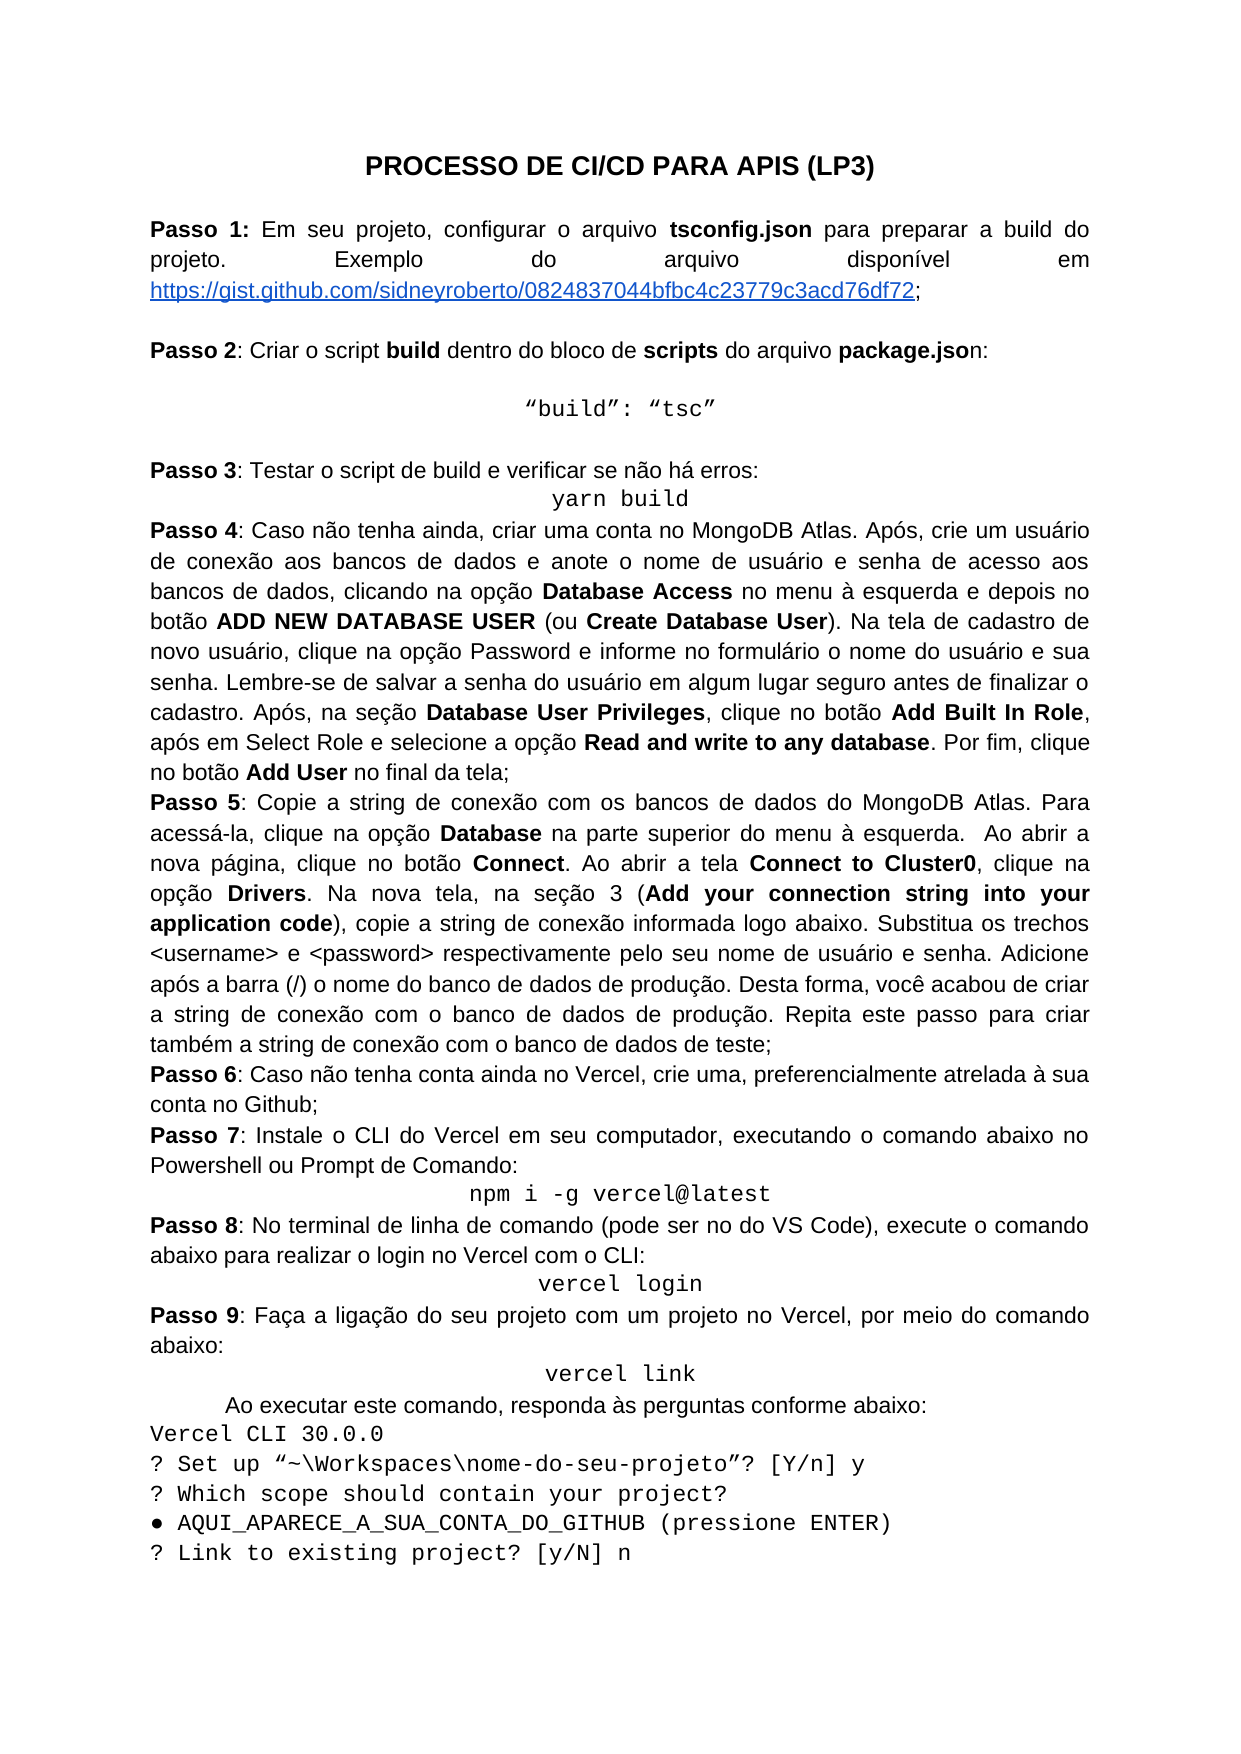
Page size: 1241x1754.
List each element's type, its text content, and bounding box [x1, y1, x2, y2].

text “build”: “tsc” [150, 397, 1090, 423]
text ● AQUI_APARECE_A_SUA_CONTA_DO_GITHUB (pressione ENTER) [150, 1512, 1090, 1538]
text Passo 6: Caso não tenha conta ainda no Vercel, crie uma, preferencialmente atrelada à sua conta no Github; [150, 1061, 1090, 1118]
text Passo 4: Caso não tenha ainda, criar uma conta no MongoDB Atlas. Após, crie um usuário de conexão aos bancos de dados e anote o nome de usuário e senha de acesso aos bancos de dados, clicando na opção Database Access no menu à esquerda e depois no botão ADD NEW DATABASE USER (ou Create Database User). Na tela de cadastro de novo usuário, clique na opção Password e informe no formulário o nome do usuário e sua senha. Lembre-se de salvar a senha do usuário em algum lugar seguro antes de finalizar o cadastro. Após, na seção Database User Privileges, clique no botão Add Built In Role, após em Select Role e selecione a opção Read and write to any database. Por fim, clique no botão Add User no final da tela; [150, 517, 1090, 785]
text yarn build [150, 488, 1090, 513]
text ? Link to existing project? [y/N] n [150, 1542, 1090, 1567]
text Passo 8: No terminal de linha de comando (pode ser no do VS Code), execute o comando abaixo para realizar o login no Vercel com o CLI: [150, 1212, 1090, 1268]
text vercel link [150, 1362, 1090, 1388]
text Passo 3: Testar o script de build e verificar se não há erros: [150, 457, 1090, 484]
text Vercel CLI 30.0.0 [150, 1422, 1090, 1448]
text ? Set up “~\Workspaces\nome-do-seu-projeto”? [Y/n] y [150, 1452, 1090, 1478]
text PROCESSO DE CI/CD PARA APIS (LP3) [150, 150, 1090, 181]
text Passo 1: Em seu projeto, configurar o arquivo tsconfig.json para preparar a build do projeto. Exemplo do arquivo disponível em https://gist.github.com/sidneyroberto/0824837044bfbc4c23779c3acd76df72; [150, 216, 1090, 303]
text vercel login [150, 1272, 1090, 1298]
text Ao executar este comando, responda às perguntas conforme abaixo: [150, 1392, 1090, 1418]
text ? Which scope should contain your project? [150, 1482, 1090, 1508]
text Passo 7: Instale o CLI do Vercel em seu computador, executando o comando abaixo no Powershell ou Prompt de Comando: [150, 1122, 1090, 1178]
text Passo 5: Copie a string de conexão com os bancos de dados do MongoDB Atlas. Para acessá-la, clique na opção Database na parte superior do menu à esquerda. Ao abrir a nova página, clique no botão Connect. Ao abrir a tela Connect to Cluster0, clique na opção Drivers. Na nova tela, na seção 3 (Add your connection string into your application code), copie a string de conexão informada logo abaixo. Substitua os trechos <username> e <password> respectivamente pelo seu nome de usuário e senha. Adicione após a barra (/) o nome do banco de dados de produção. Desta forma, você acabou de criar a string de conexão com o banco de dados de produção. Repita este passo para criar também a string de conexão com o banco de dados de teste; [150, 789, 1090, 1057]
text npm i -g vercel@latest [150, 1182, 1090, 1208]
text Passo 2: Criar o script build dentro do bloco de scripts do arquivo package.json: [150, 337, 1090, 363]
text Passo 9: Faça a ligação do seu projeto com um projeto no Vercel, por meio do comando abaixo: [150, 1302, 1090, 1358]
